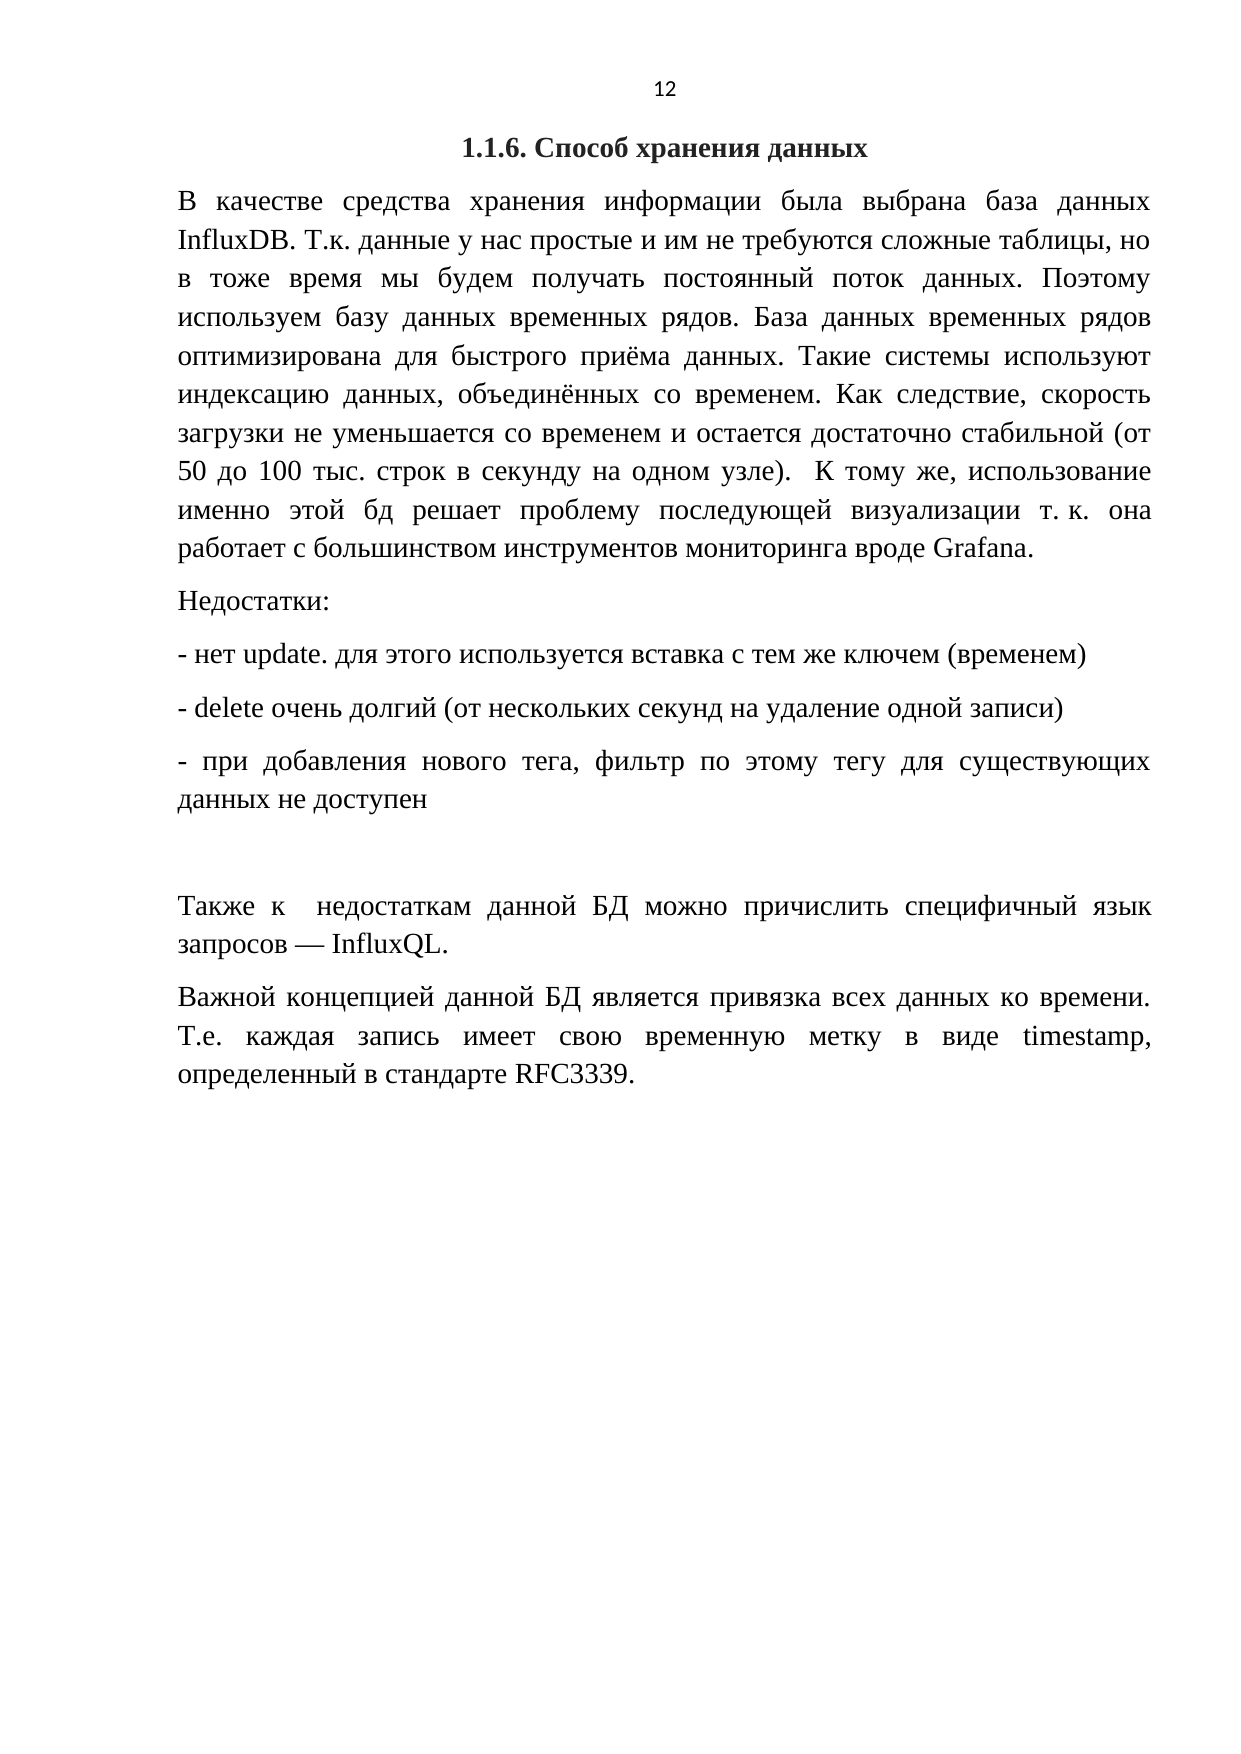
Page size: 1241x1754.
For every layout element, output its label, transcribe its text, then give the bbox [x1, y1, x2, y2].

text Важной концепцией данной БД является привязка всех данных ко времени. Т.е. каждая запись имеет свою временную метку в виде timestamp, определенный в стандарте RFC3339. [177, 979, 1152, 1090]
text - delete очень долгий (от нескольких секунд на удаление одной записи) [177, 690, 1152, 723]
text 1.1.6. Способ хранения данных [177, 130, 1152, 163]
text Недостатки: [177, 583, 1152, 617]
text Также к недостаткам данной БД можно причислить специфичный язык запросов — InfluxQL. [177, 888, 1152, 960]
text - при добавления нового тега, фильтр по этому тегу для существующих данных не доступен [177, 743, 1152, 815]
text В качестве средства хранения информации была выбрана база данных InfluxDB. Т.к. данные у нас простые и им не требуются сложные таблицы, но в тоже время мы будем получать постоянный поток данных. Поэтому используем базу данных временных рядов. База данных временных рядов оптимизирована для быстрого приёма данных. Такие системы используют индексацию данных, объединённых со временем. Как следствие, скорость загрузки не уменьшается со временем и остается достаточно стабильной (от 50 до 100 тыс. строк в секунду на одном узле). К тому же, использование именно этой бд решает проблему последующей визуализации т. к. она работает с большинством инструментов мониторинга вроде Grafana. [177, 183, 1152, 564]
text - нет update. для этого используется вставка с тем же ключем (временем) [177, 637, 1152, 670]
